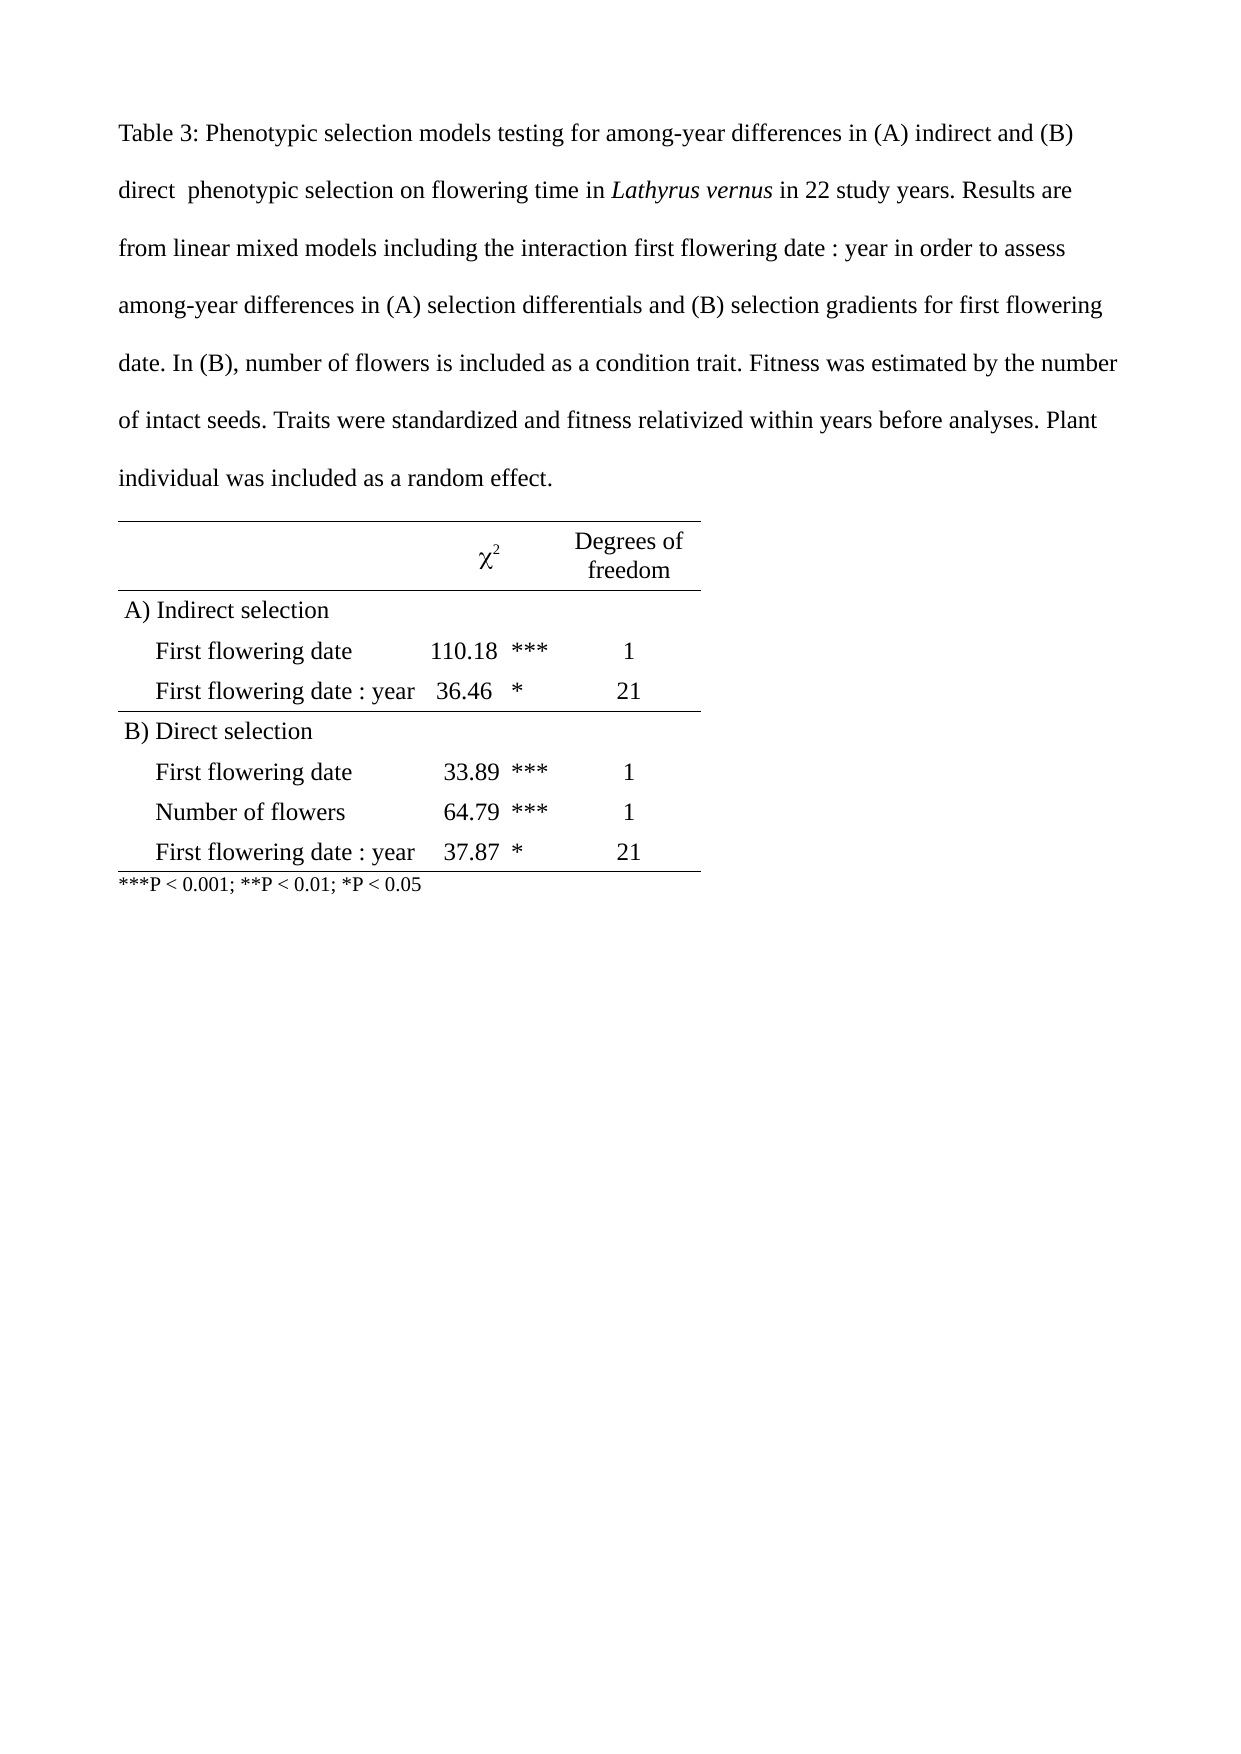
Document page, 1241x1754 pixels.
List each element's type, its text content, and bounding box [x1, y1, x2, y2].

table_cell B) Direct selection [118, 712, 423, 751]
table_cell * [505, 831, 556, 871]
table_cell *** [505, 591, 556, 670]
table_cell * [505, 670, 556, 711]
text ***P < 0.001; **P < 0.01; *P < 0.05 [118, 872, 1122, 896]
table_cell 1 [556, 712, 701, 791]
table_cell 21 [556, 670, 701, 711]
table_cell First flowering date : year [118, 831, 423, 871]
table_cell Number of flowers [118, 791, 423, 831]
table_cell First flowering date [118, 751, 423, 791]
table_cell 1 [556, 791, 701, 831]
table_cell A) Indirect selection [118, 591, 423, 630]
table_cell 21 [556, 831, 701, 871]
table_cell 1 [556, 591, 701, 670]
table_cell 110.18 [423, 591, 505, 670]
table_header c2 [423, 522, 556, 590]
table_header Degrees of freedom [556, 522, 701, 590]
table_cell *** [505, 712, 556, 791]
table_cell First flowering date [118, 630, 423, 670]
table_cell 33.89 [423, 712, 505, 791]
text Table 3: Phenotypic selection models testing for among-year differences in (A) indirect and (B) direct phenotypic selection on flowering time in Lathyrus vernus in 22 study years. Results are from linear mixed models including the interaction first flowering date : year in order to assess among-year differences in (A) selection differentials and (B) selection gradients for first flowering date. In (B), number of flowers is included as a condition trait. Fitness was estimated by the number of intact seeds. Traits were standardized and fitness relativized within years before analyses. Plant individual was included as a random effect. [118, 118, 1122, 492]
table_cell 37.87 [423, 831, 505, 871]
table_header [118, 522, 423, 590]
table_cell 36.46 [423, 670, 505, 711]
table_cell *** [505, 791, 556, 831]
table_cell 64.79 [423, 791, 505, 831]
table_cell First flowering date : year [118, 670, 423, 711]
